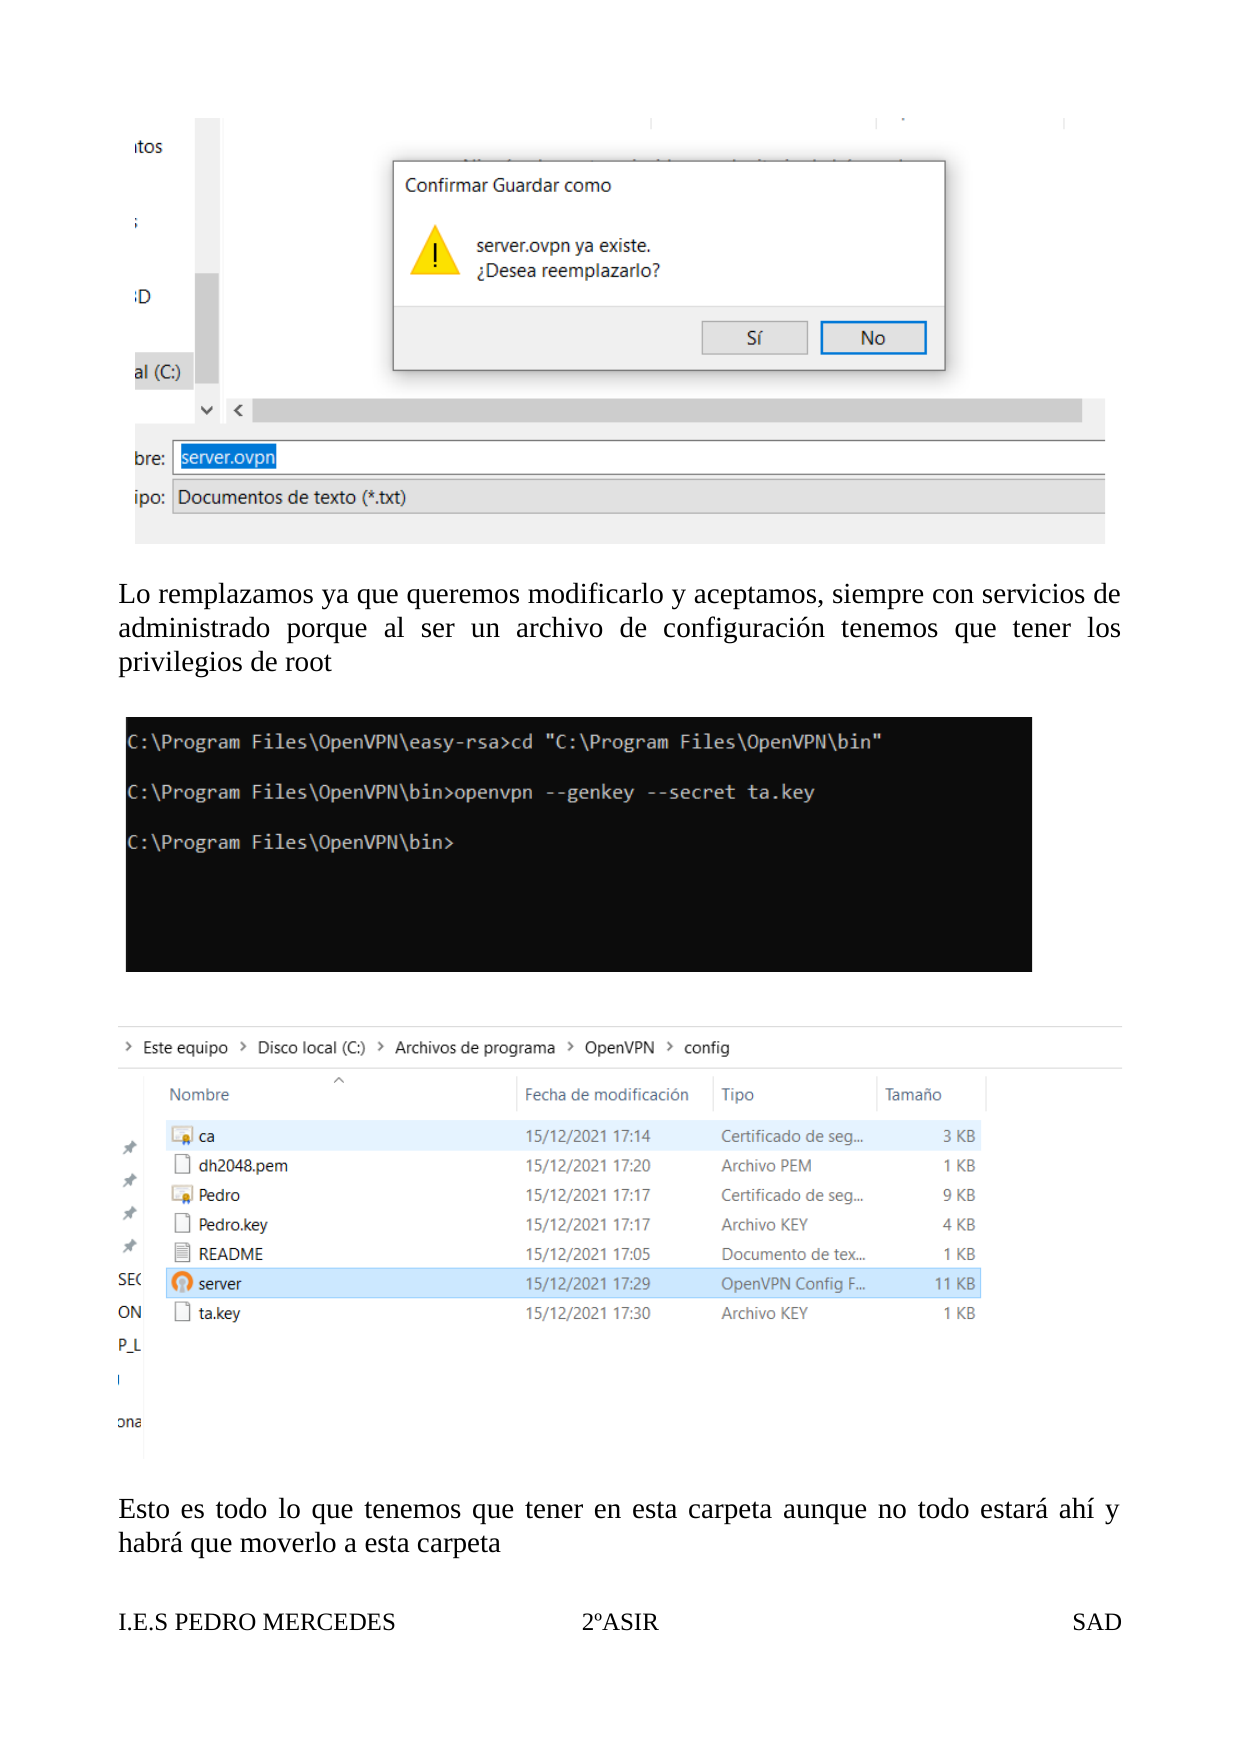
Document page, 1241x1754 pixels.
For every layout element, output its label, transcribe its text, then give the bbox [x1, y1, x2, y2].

text Lo remplazamos ya que queremos modificarlo y aceptamos, siempre con servicios de administrado porque al ser un archivo de configuración tenemos que tener los privilegios de root [118, 577, 1122, 677]
picture [135, 118, 1105, 544]
picture [118, 1025, 1123, 1459]
picture [125, 717, 1033, 972]
text Esto es todo lo que tenemos que tener en esta carpeta aunque no todo estará ahí y habrá que moverlo a esta carpeta [118, 1492, 1122, 1559]
